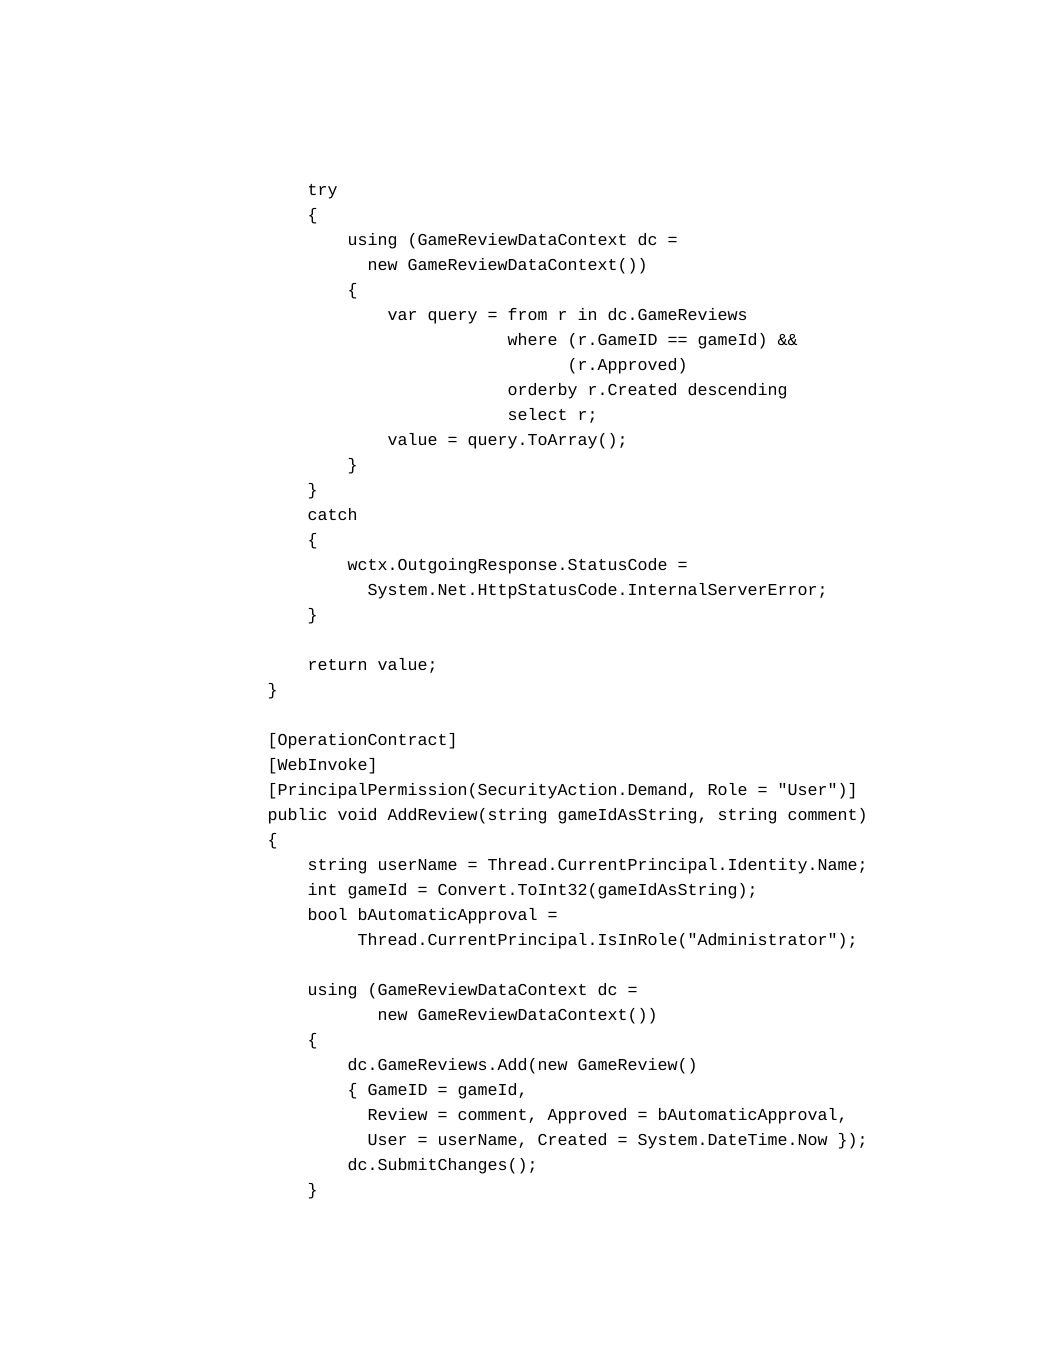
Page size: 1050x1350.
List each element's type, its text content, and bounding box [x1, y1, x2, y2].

text { [187, 200, 937, 225]
text using (GameReviewDataContext dc = [187, 225, 937, 250]
text new GameReviewDataContext()) [187, 250, 937, 275]
text orderby r.Created descending [187, 375, 937, 400]
text { [187, 275, 937, 300]
text return value; [187, 650, 937, 675]
text } [187, 675, 937, 700]
text Review = comment, Approved = bAutomaticApproval, [187, 1100, 937, 1125]
text var query = from r in dc.GameReviews [187, 300, 937, 325]
text int gameId = Convert.ToInt32(gameIdAsString); [187, 875, 937, 900]
text [OperationContract] [187, 725, 937, 750]
text wctx.OutgoingResponse.StatusCode = [187, 550, 937, 575]
text { GameID = gameId, [187, 1075, 937, 1100]
text { [187, 1025, 937, 1050]
text dc.GameReviews.Add(new GameReview() [187, 1050, 937, 1075]
text { [187, 525, 937, 550]
text (r.Approved) [187, 350, 937, 375]
text using (GameReviewDataContext dc = [187, 975, 937, 1000]
text } [187, 450, 937, 475]
text [PrincipalPermission(SecurityAction.Demand, Role = "User")] [187, 775, 937, 800]
text bool bAutomaticApproval = [187, 900, 937, 925]
text } [187, 1175, 937, 1200]
text catch [187, 500, 937, 525]
text select r; [187, 400, 937, 425]
text public void AddReview(string gameIdAsString, string comment) [187, 800, 937, 825]
text { [187, 825, 937, 850]
text try [187, 175, 937, 200]
text } [187, 475, 937, 500]
text [WebInvoke] [187, 750, 937, 775]
text System.Net.HttpStatusCode.InternalServerError; [187, 575, 937, 600]
text value = query.ToArray(); [187, 425, 937, 450]
text string userName = Thread.CurrentPrincipal.Identity.Name; [187, 850, 937, 875]
text where (r.GameID == gameId) && [187, 325, 937, 350]
text dc.SubmitChanges(); [187, 1150, 937, 1175]
text } [187, 600, 937, 625]
text new GameReviewDataContext()) [187, 1000, 937, 1025]
text User = userName, Created = System.DateTime.Now }); [187, 1125, 937, 1150]
text Thread.CurrentPrincipal.IsInRole("Administrator"); [187, 925, 937, 950]
